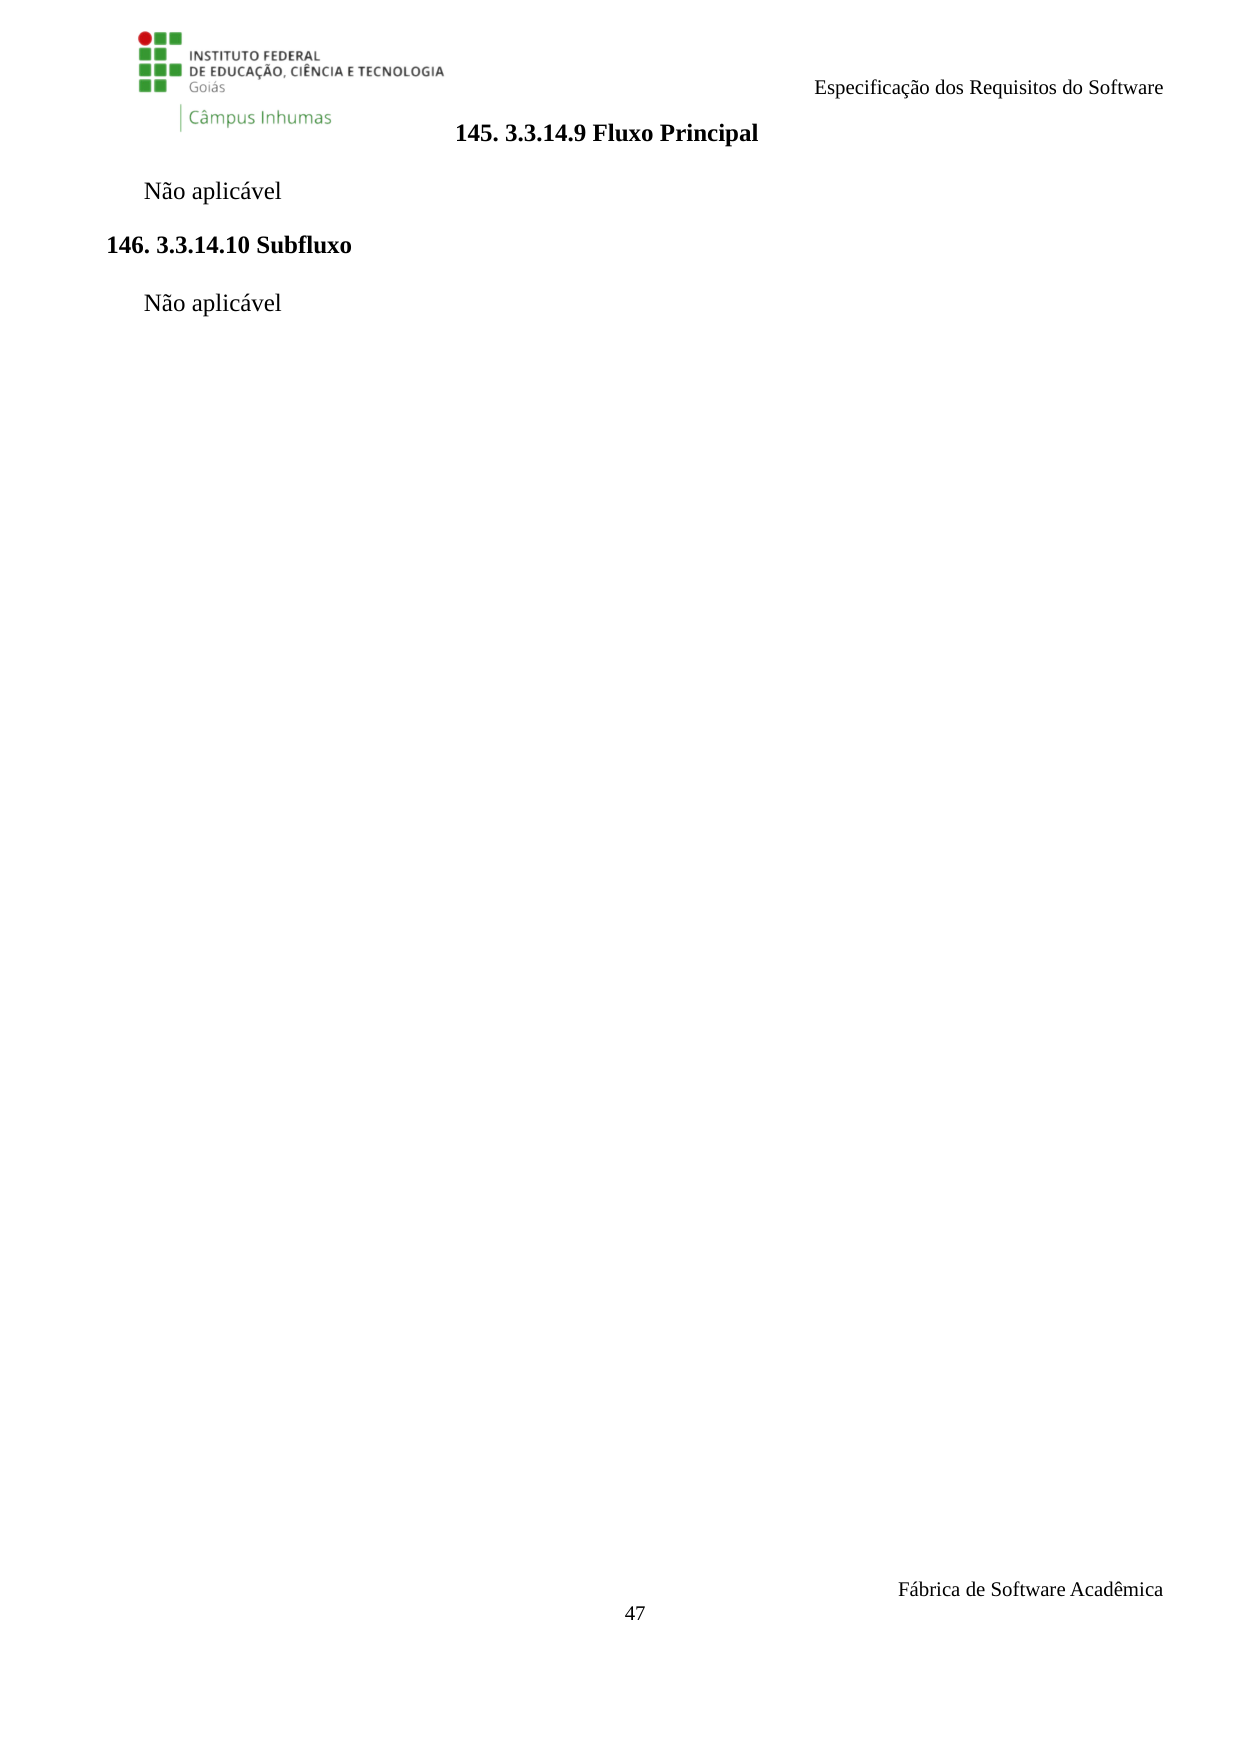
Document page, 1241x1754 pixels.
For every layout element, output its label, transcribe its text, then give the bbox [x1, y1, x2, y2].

list 3.3.14.9 Fluxo Principal [106, 118, 1163, 147]
text Não aplicável [106, 172, 1163, 205]
text Não aplicável [106, 284, 1163, 318]
list 3.3.14.10 Subfluxo [106, 230, 1163, 259]
